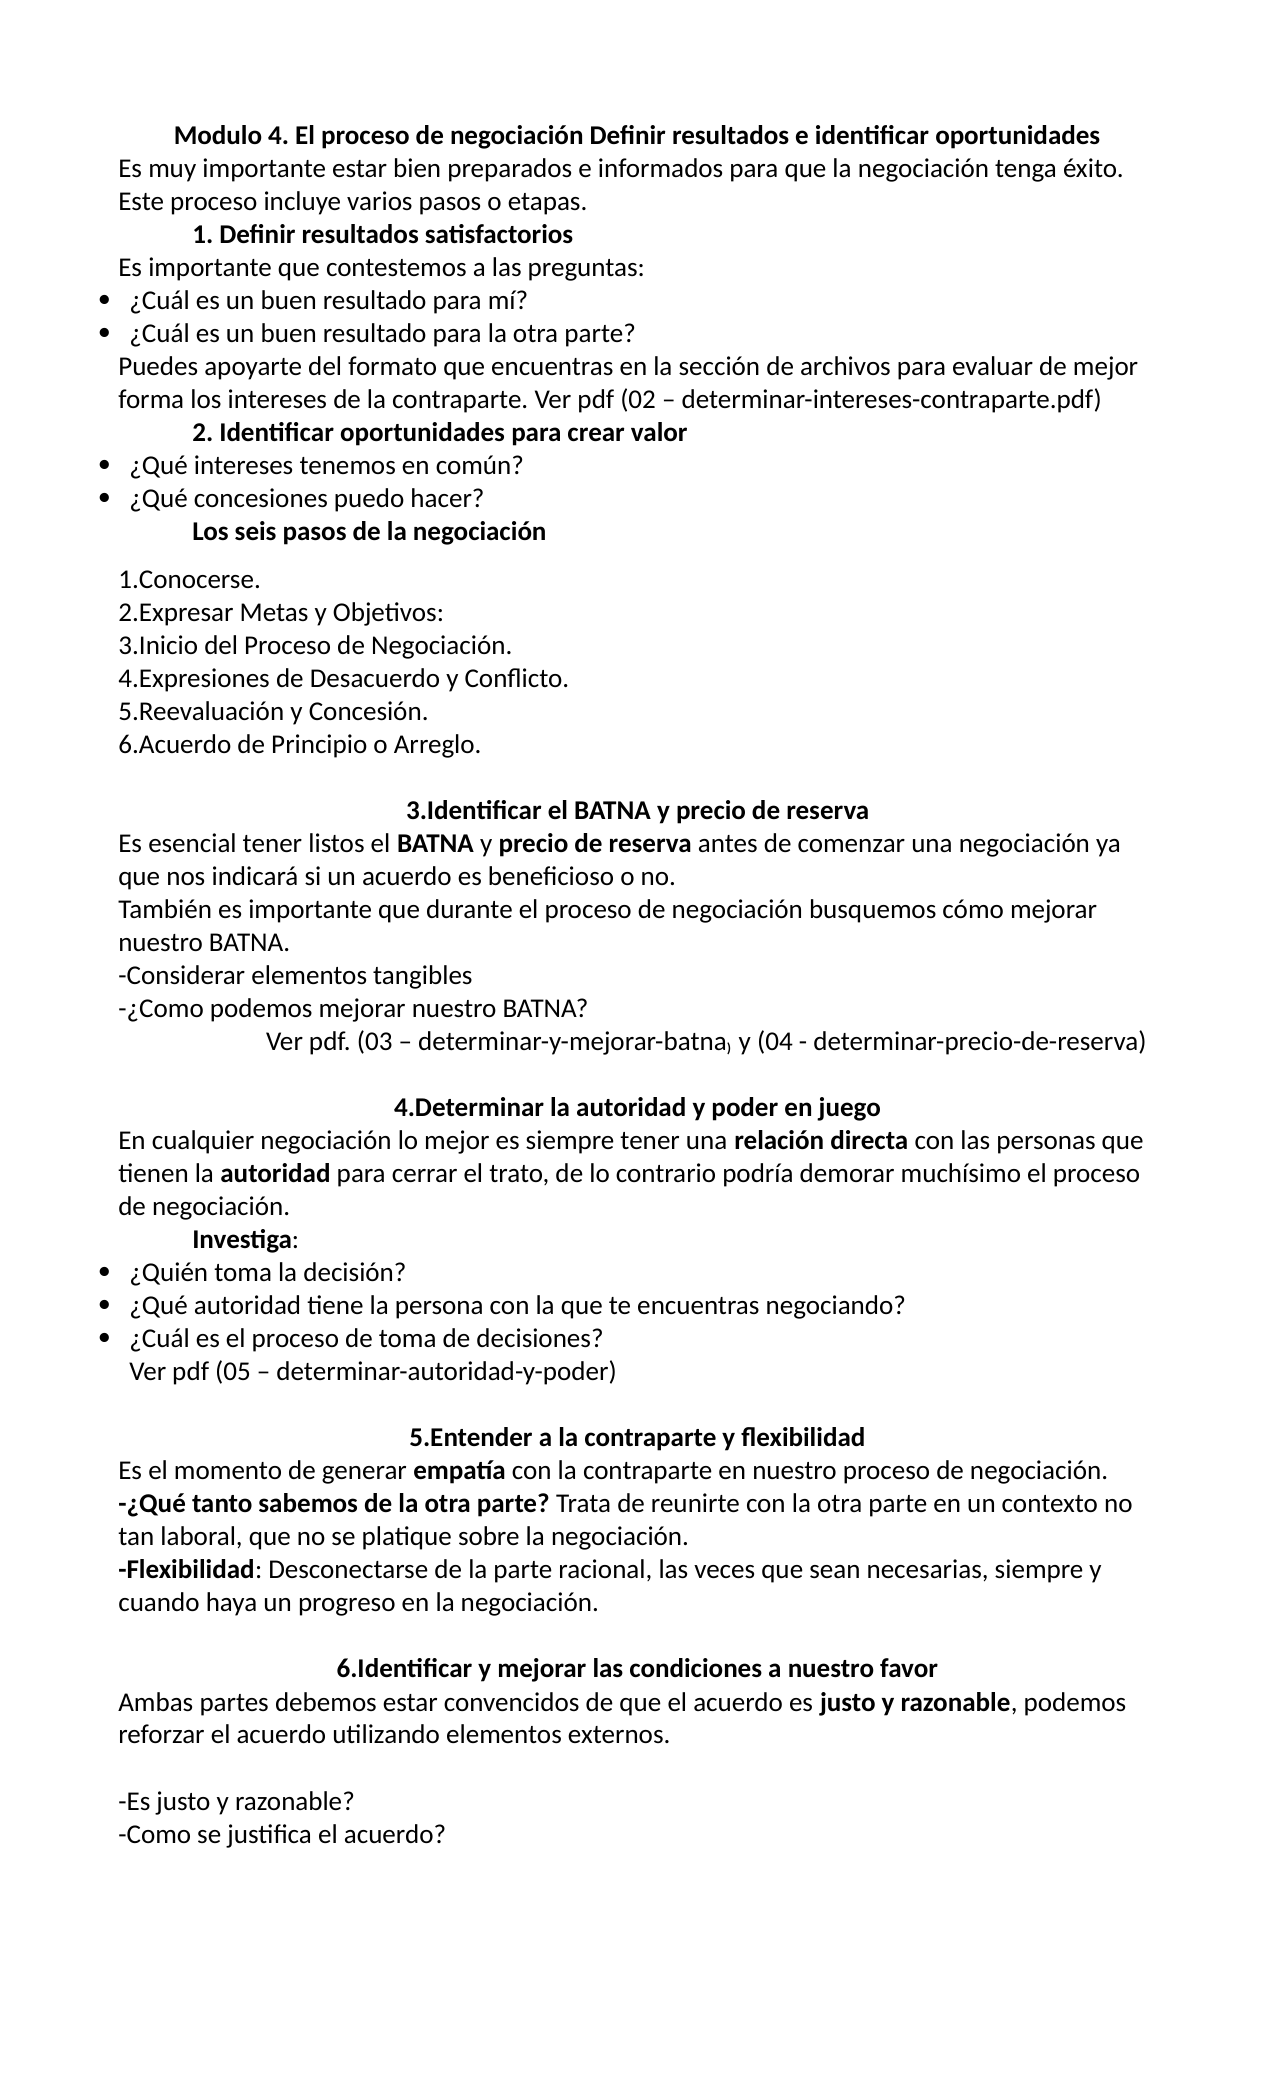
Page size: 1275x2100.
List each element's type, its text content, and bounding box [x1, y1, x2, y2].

text -Como se justifica el acuerdo? [118, 1817, 1157, 1850]
list ¿Cuál es el proceso de toma de decisiones? [99, 1321, 1157, 1354]
text Ambas partes debemos estar convencidos de que el acuerdo es justo y razonable, podemos reforzar el acuerdo utilizando elementos externos. [118, 1685, 1157, 1751]
text Ver pdf. (03 – determinar-y-mejorar-batna₎ y (04 - determinar-precio-de-reserva) [118, 1024, 1157, 1057]
list Ver pdf (05 – determinar-autoridad-y-poder) [99, 1354, 1157, 1387]
list Conocerse. [118, 562, 1157, 595]
text Modulo 4. El proceso de negociación Definir resultados e identificar oportunidades [118, 118, 1157, 151]
text Los seis pasos de la negociación [118, 514, 1157, 547]
text Investiga: [118, 1222, 1157, 1255]
text Es esencial tener listos el BATNA y precio de reserva antes de comenzar una negociación ya que nos indicará si un acuerdo es beneficioso o no. [118, 826, 1157, 892]
list ¿Qué intereses tenemos en común? [99, 448, 1157, 481]
text 6.Identificar y mejorar las condiciones a nuestro favor [118, 1652, 1157, 1685]
text 2. Identificar oportunidades para crear valor [118, 415, 1157, 448]
text También es importante que durante el proceso de negociación busquemos cómo mejorar nuestro BATNA. [118, 892, 1157, 958]
text -¿Qué tanto sabemos de la otra parte? Trata de reunirte con la otra parte en un contexto no tan laboral, que no se platique sobre la negociación. [118, 1487, 1157, 1553]
text 5.Entender a la contraparte y flexibilidad [118, 1421, 1157, 1453]
list Expresiones de Desacuerdo y Conflicto. [118, 661, 1157, 694]
text 1. Definir resultados satisfactorios [118, 217, 1157, 250]
text En cualquier negociación lo mejor es siempre tener una relación directa con las personas que tienen la autoridad para cerrar el trato, de lo contrario podría demorar muchísimo el proceso de negociación. [118, 1123, 1157, 1222]
text 3.Identificar el BATNA y precio de reserva [118, 793, 1157, 826]
text -Es justo y razonable? [118, 1784, 1157, 1817]
list ¿Cuál es un buen resultado para la otra parte? [99, 316, 1157, 349]
list Inicio del Proceso de Negociación. [118, 628, 1157, 661]
list ¿Cuál es un buen resultado para mí? [99, 283, 1157, 316]
list Reevaluación y Concesión. [118, 694, 1157, 727]
text Es el momento de generar empatía con la contraparte en nuestro proceso de negociación. [118, 1453, 1157, 1487]
text -Considerar elementos tangibles [118, 958, 1157, 991]
list Expresar Metas y Objetivos: [118, 595, 1157, 628]
text -Flexibilidad: Desconectarse de la parte racional, las veces que sean necesarias, siempre y cuando haya un progreso en la negociación. [118, 1553, 1157, 1619]
list ¿Qué concesiones puedo hacer? [99, 481, 1157, 514]
text Es muy importante estar bien preparados e informados para que la negociación tenga éxito. Este proceso incluye varios pasos o etapas. [118, 151, 1157, 217]
list Acuerdo de Principio o Arreglo. [118, 727, 1157, 760]
text Puedes apoyarte del formato que encuentras en la sección de archivos para evaluar de mejor forma los intereses de la contraparte. Ver pdf (02 – determinar-intereses-contraparte.pdf) [118, 349, 1157, 415]
list ¿Quién toma la decisión? [99, 1255, 1157, 1288]
text -¿Como podemos mejorar nuestro BATNA? [118, 991, 1157, 1024]
text Es importante que contestemos a las preguntas: [118, 250, 1157, 283]
text 4.Determinar la autoridad y poder en juego [118, 1090, 1157, 1123]
list ¿Qué autoridad tiene la persona con la que te encuentras negociando? [99, 1288, 1157, 1321]
